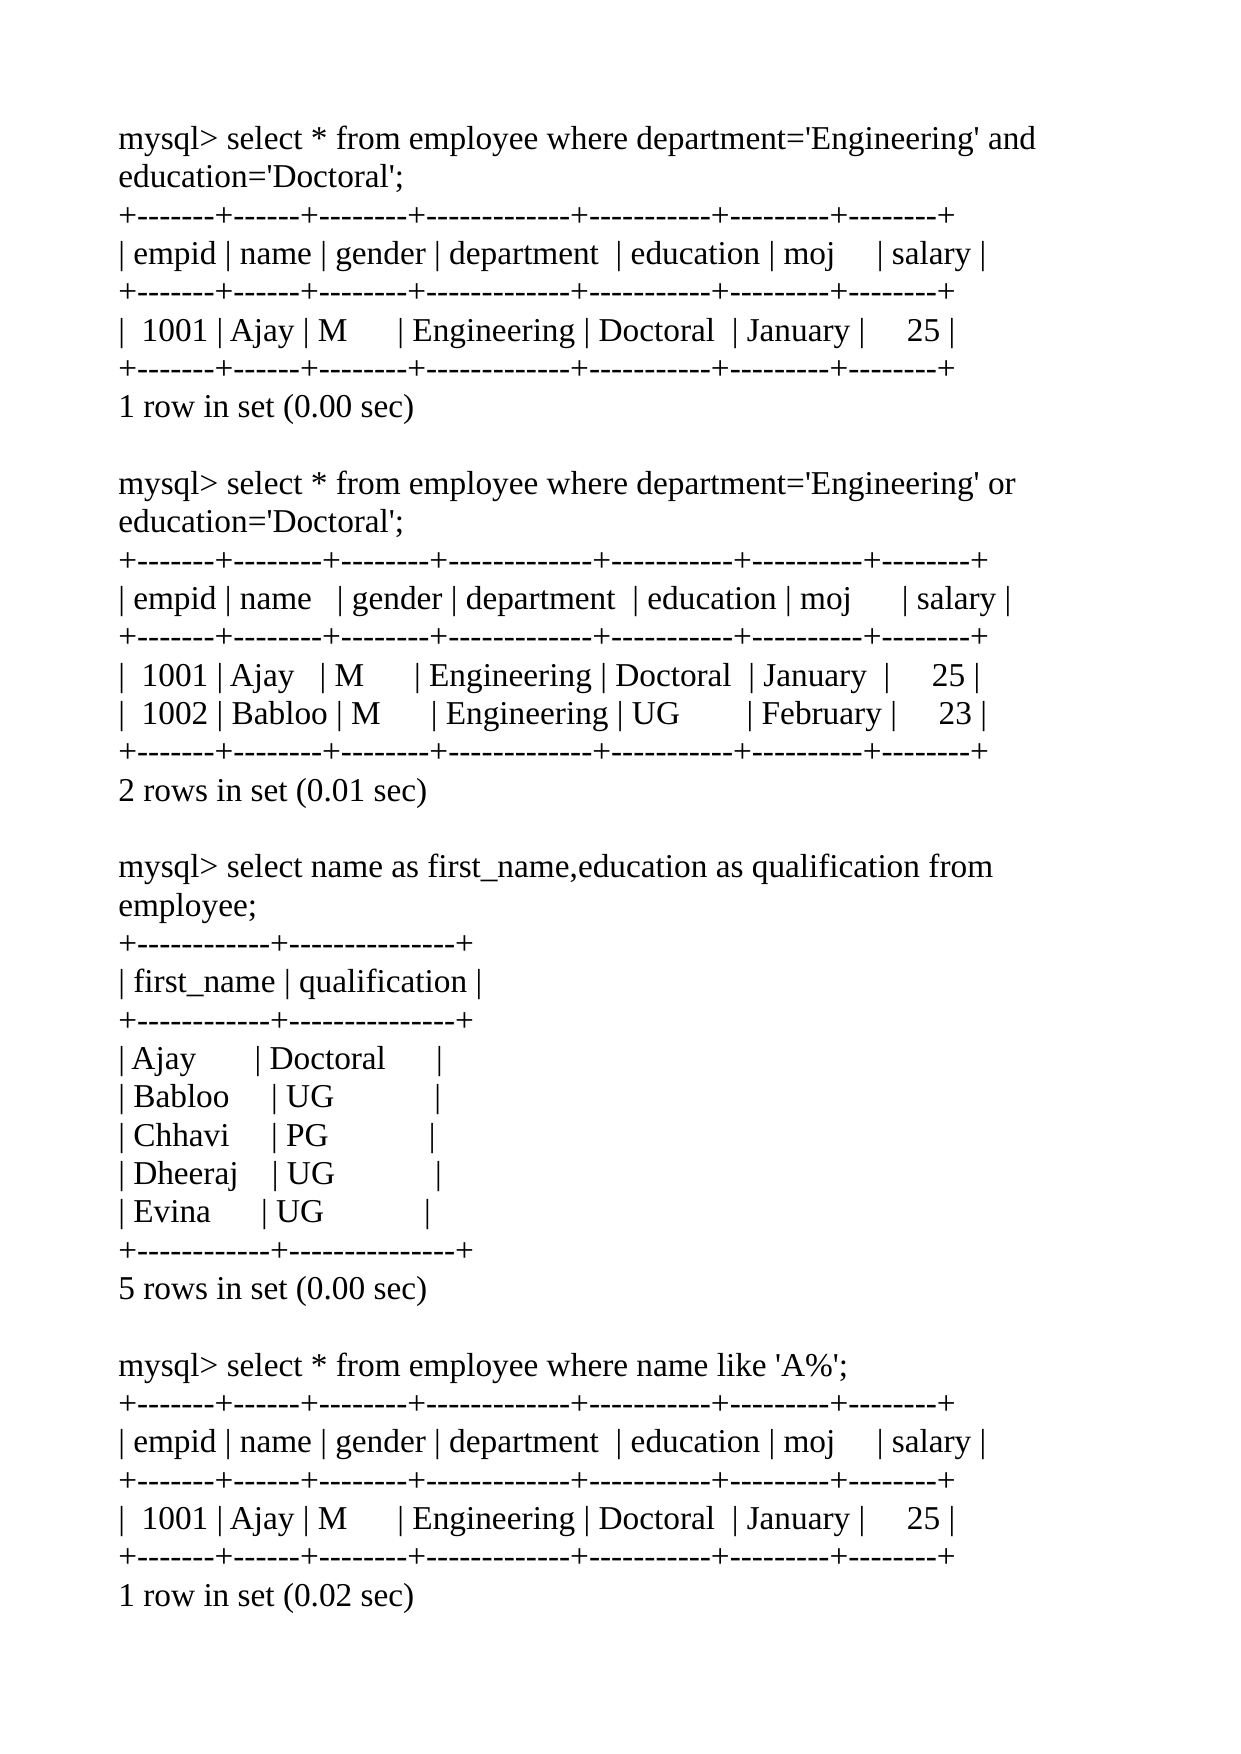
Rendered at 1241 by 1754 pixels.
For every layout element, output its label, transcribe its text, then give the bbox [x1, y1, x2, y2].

text +-------+------+--------+-------------+-----------+---------+--------+ [118, 1536, 1122, 1575]
text +------------+---------------+ [118, 1230, 1122, 1268]
text | 1002 | Babloo | M | Engineering | UG | February | 23 | [118, 693, 1122, 731]
text | empid | name | gender | department | education | moj | salary | [118, 1421, 1122, 1460]
text | Dheeraj | UG | [118, 1153, 1122, 1191]
text +-------+------+--------+-------------+-----------+---------+--------+ [118, 1383, 1122, 1421]
text | 1001 | Ajay | M | Engineering | Doctoral | January | 25 | [118, 310, 1122, 348]
text | Ajay | Doctoral | [118, 1038, 1122, 1076]
text +-------+--------+--------+-------------+-----------+----------+--------+ [118, 540, 1122, 578]
text +-------+------+--------+-------------+-----------+---------+--------+ [118, 271, 1122, 310]
text | Evina | UG | [118, 1191, 1122, 1230]
text mysql> select * from employee where department='Engineering' and education='Doctoral'; [118, 118, 1122, 195]
text +-------+------+--------+-------------+-----------+---------+--------+ [118, 348, 1122, 386]
text | empid | name | gender | department | education | moj | salary | [118, 578, 1122, 616]
text +-------+--------+--------+-------------+-----------+----------+--------+ [118, 616, 1122, 655]
text | empid | name | gender | department | education | moj | salary | [118, 233, 1122, 271]
text 1 row in set (0.00 sec) [118, 386, 1122, 425]
text mysql> select name as first_name,education as qualification from employee; [118, 846, 1122, 923]
text +-------+------+--------+-------------+-----------+---------+--------+ [118, 1460, 1122, 1498]
text | 1001 | Ajay | M | Engineering | Doctoral | January | 25 | [118, 655, 1122, 693]
text 1 row in set (0.02 sec) [118, 1575, 1122, 1613]
text mysql> select * from employee where name like 'A%'; [118, 1345, 1122, 1383]
text 2 rows in set (0.01 sec) [118, 770, 1122, 808]
text +-------+------+--------+-------------+-----------+---------+--------+ [118, 195, 1122, 233]
text mysql> select * from employee where department='Engineering' or education='Doctoral'; [118, 463, 1122, 540]
text +------------+---------------+ [118, 1000, 1122, 1038]
text +------------+---------------+ [118, 923, 1122, 961]
text | Babloo | UG | [118, 1076, 1122, 1115]
text | Chhavi | PG | [118, 1115, 1122, 1153]
text | 1001 | Ajay | M | Engineering | Doctoral | January | 25 | [118, 1498, 1122, 1536]
text +-------+--------+--------+-------------+-----------+----------+--------+ [118, 731, 1122, 770]
text | first_name | qualification | [118, 961, 1122, 1000]
text 5 rows in set (0.00 sec) [118, 1268, 1122, 1306]
